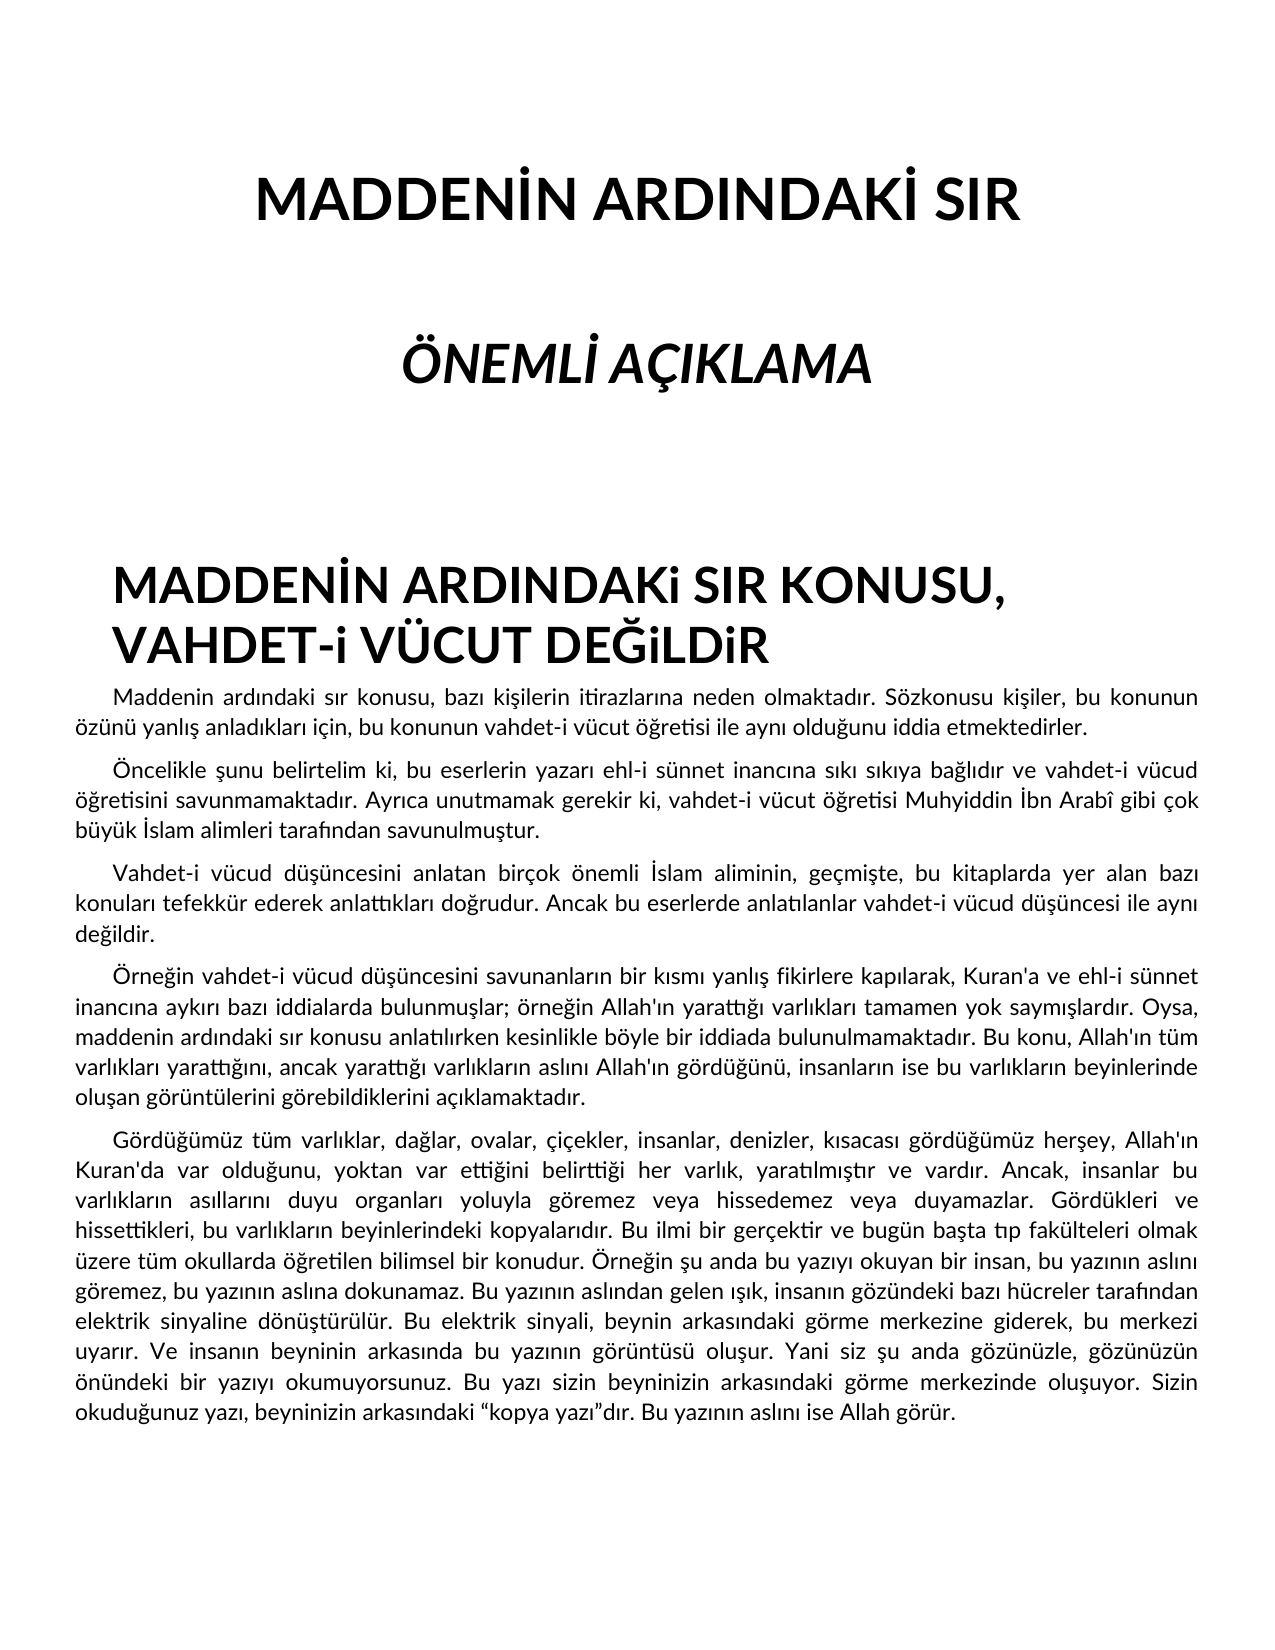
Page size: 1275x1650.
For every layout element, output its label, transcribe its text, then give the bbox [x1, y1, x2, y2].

text Maddenin ardındaki sır konusu, bazı kişilerin itirazlarına neden olmaktadır. Sözkonusu kişiler, bu konunun özünü yanlış anladıkları için, bu konunun vahdet-i vücut öğretisi ile aynı olduğunu iddia etmektedirler. [75, 683, 1200, 741]
text ÖNEMLİ AÇIKLAMA [75, 330, 1200, 395]
text Öncelikle şunu belirtelim ki, bu eserlerin yazarı ehl-i sünnet inancına sıkı sıkıya bağlıdır ve vahdet-i vücud öğretisini savunmamaktadır. Ayrıca unutmamak gerekir ki, vahdet-i vücut öğretisi Muhyiddin İbn Arabî gibi çok büyük İslam alimleri tarafından savunulmuştur. [75, 756, 1200, 844]
subtitle MADDENİN ARDINDAKİ SIR [75, 162, 1200, 232]
text Vahdet-i vücud düşüncesini anlatan birçok önemli İslam aliminin, geçmişte, bu kitaplarda yer alan bazı konuları tefekkür ederek anlattıkları doğrudur. Ancak bu eserlerde anlatılanlar vahdet-i vücud düşüncesi ile aynı değildir. [75, 859, 1200, 947]
subtitle MADDENİN ARDINDAKi SIR KONUSU, VAHDET-i VÜCUT DEĞiLDiR [112, 554, 1200, 674]
text Gördüğümüz tüm varlıklar, dağlar, ovalar, çiçekler, insanlar, denizler, kısacası gördüğümüz herşey, Allah'ın Kuran'da var olduğunu, yoktan var ettiğini belirttiği her varlık, yaratılmıştır ve vardır. Ancak, insanlar bu varlıkların asıllarını duyu organları yoluyla göremez veya hissedemez veya duyamazlar. Gördükleri ve hissettikleri, bu varlıkların beyinlerindeki kopyalarıdır. Bu ilmi bir gerçektir ve bugün başta tıp fakülteleri olmak üzere tüm okullarda öğretilen bilimsel bir konudur. Örneğin şu anda bu yazıyı okuyan bir insan, bu yazının aslını göremez, bu yazının aslına dokunamaz. Bu yazının aslından gelen ışık, insanın gözündeki bazı hücreler tarafından elektrik sinyaline dönüştürülür. Bu elektrik sinyali, beynin arkasındaki görme merkezine giderek, bu merkezi uyarır. Ve insanın beyninin arkasında bu yazının görüntüsü oluşur. Yani siz şu anda gözünüzle, gözünüzün önündeki bir yazıyı okumuyorsunuz. Bu yazı sizin beyninizin arkasındaki görme merkezinde oluşuyor. Sizin okuduğunuz yazı, beyninizin arkasındaki “kopya yazı”dır. Bu yazının aslını ise Allah görür. [75, 1126, 1200, 1425]
text Örneğin vahdet-i vücud düşüncesini savunanların bir kısmı yanlış fikirlere kapılarak, Kuran'a ve ehl-i sünnet inancına aykırı bazı iddialarda bulunmuşlar; örneğin Allah'ın yarattığı varlıkları tamamen yok saymışlardır. Oysa, maddenin ardındaki sır konusu anlatılırken kesinlikle böyle bir iddiada bulunulmamaktadır. Bu konu, Allah'ın tüm varlıkları yarattığını, ancak yarattığı varlıkların aslını Allah'ın gördüğünü, insanların ise bu varlıkların beyinlerinde oluşan görüntülerini görebildiklerini açıklamaktadır. [75, 962, 1200, 1110]
